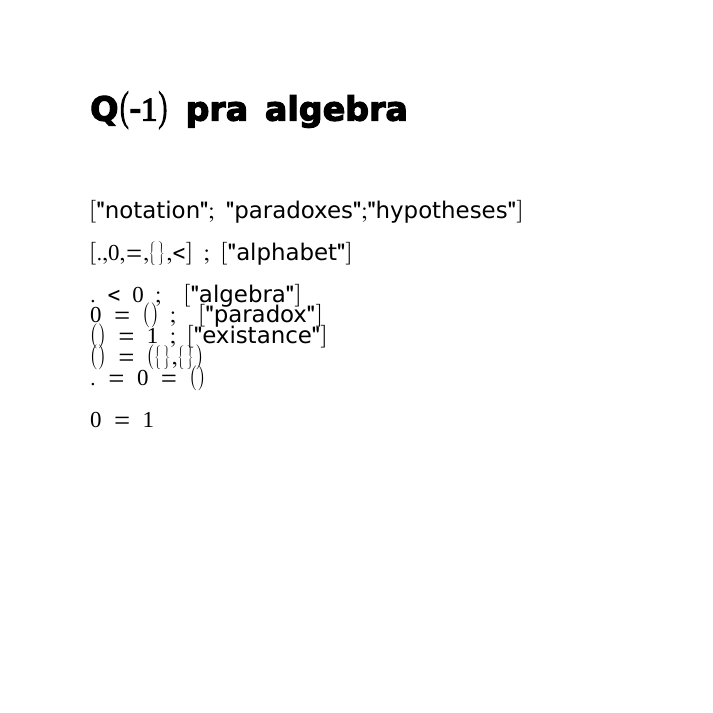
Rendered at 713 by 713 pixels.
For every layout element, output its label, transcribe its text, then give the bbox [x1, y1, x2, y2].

text ["existance"] [190, 328, 324, 348]
text () = 1 ; [90, 328, 189, 348]
subtitle Q(-1) pra algebra [90, 97, 125, 128]
subtitle Q(-1) pra algebra [124, 97, 163, 128]
subtitle Q(-1) pra algebra [162, 97, 622, 128]
text [521, 203, 622, 223]
text [.,0,=,{},<] ; ["alphabet"] [224, 244, 349, 265]
text () = ({},{}) [90, 348, 622, 369]
text 0 = () ; ["paradox"] [318, 307, 622, 328]
text 0 = 1 [90, 411, 622, 432]
text . = 0 = () [90, 369, 622, 390]
text [.,0,=,{},<] ; ["alphabet"] [190, 244, 223, 265]
text [325, 328, 622, 348]
text ["algebra"] [187, 286, 298, 307]
text [.,0,=,{},<] ; ["alphabet"] [93, 244, 189, 265]
text 0 = () ; ["paradox"] [90, 307, 319, 328]
text [.,0,=,{},<] ; ["alphabet"] [350, 244, 622, 265]
text ["notation"; "paradoxes";"hypotheses"] [93, 203, 520, 223]
text . < 0 ; [90, 286, 186, 307]
text [299, 286, 622, 307]
